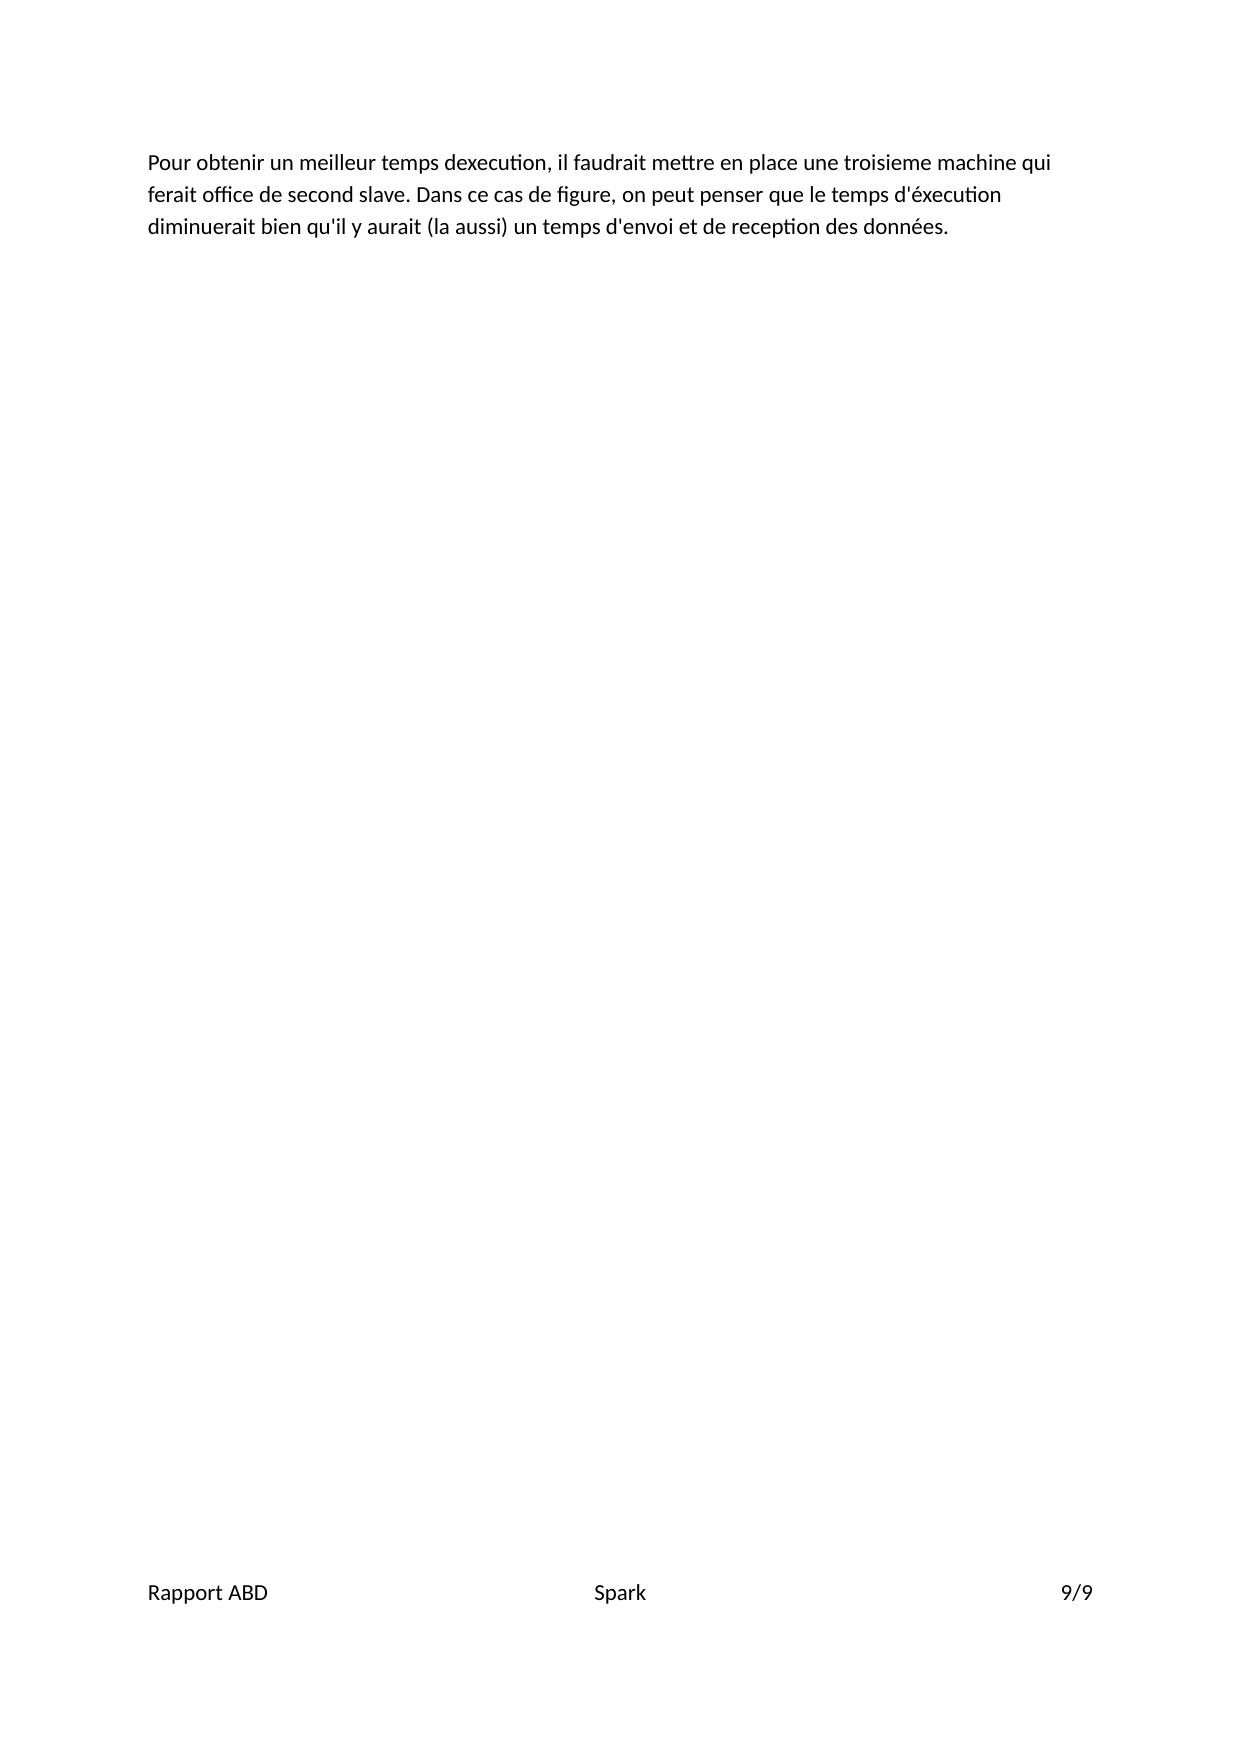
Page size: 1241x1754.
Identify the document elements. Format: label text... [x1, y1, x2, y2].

text Pour obtenir un meilleur temps dexecution, il faudrait mettre en place une troisieme machine qui ferait office de second slave. Dans ce cas de figure, on peut penser que le temps d'éxecution diminuerait bien qu'il y aurait (la aussi) un temps d'envoi et de reception des données. [148, 148, 1093, 240]
